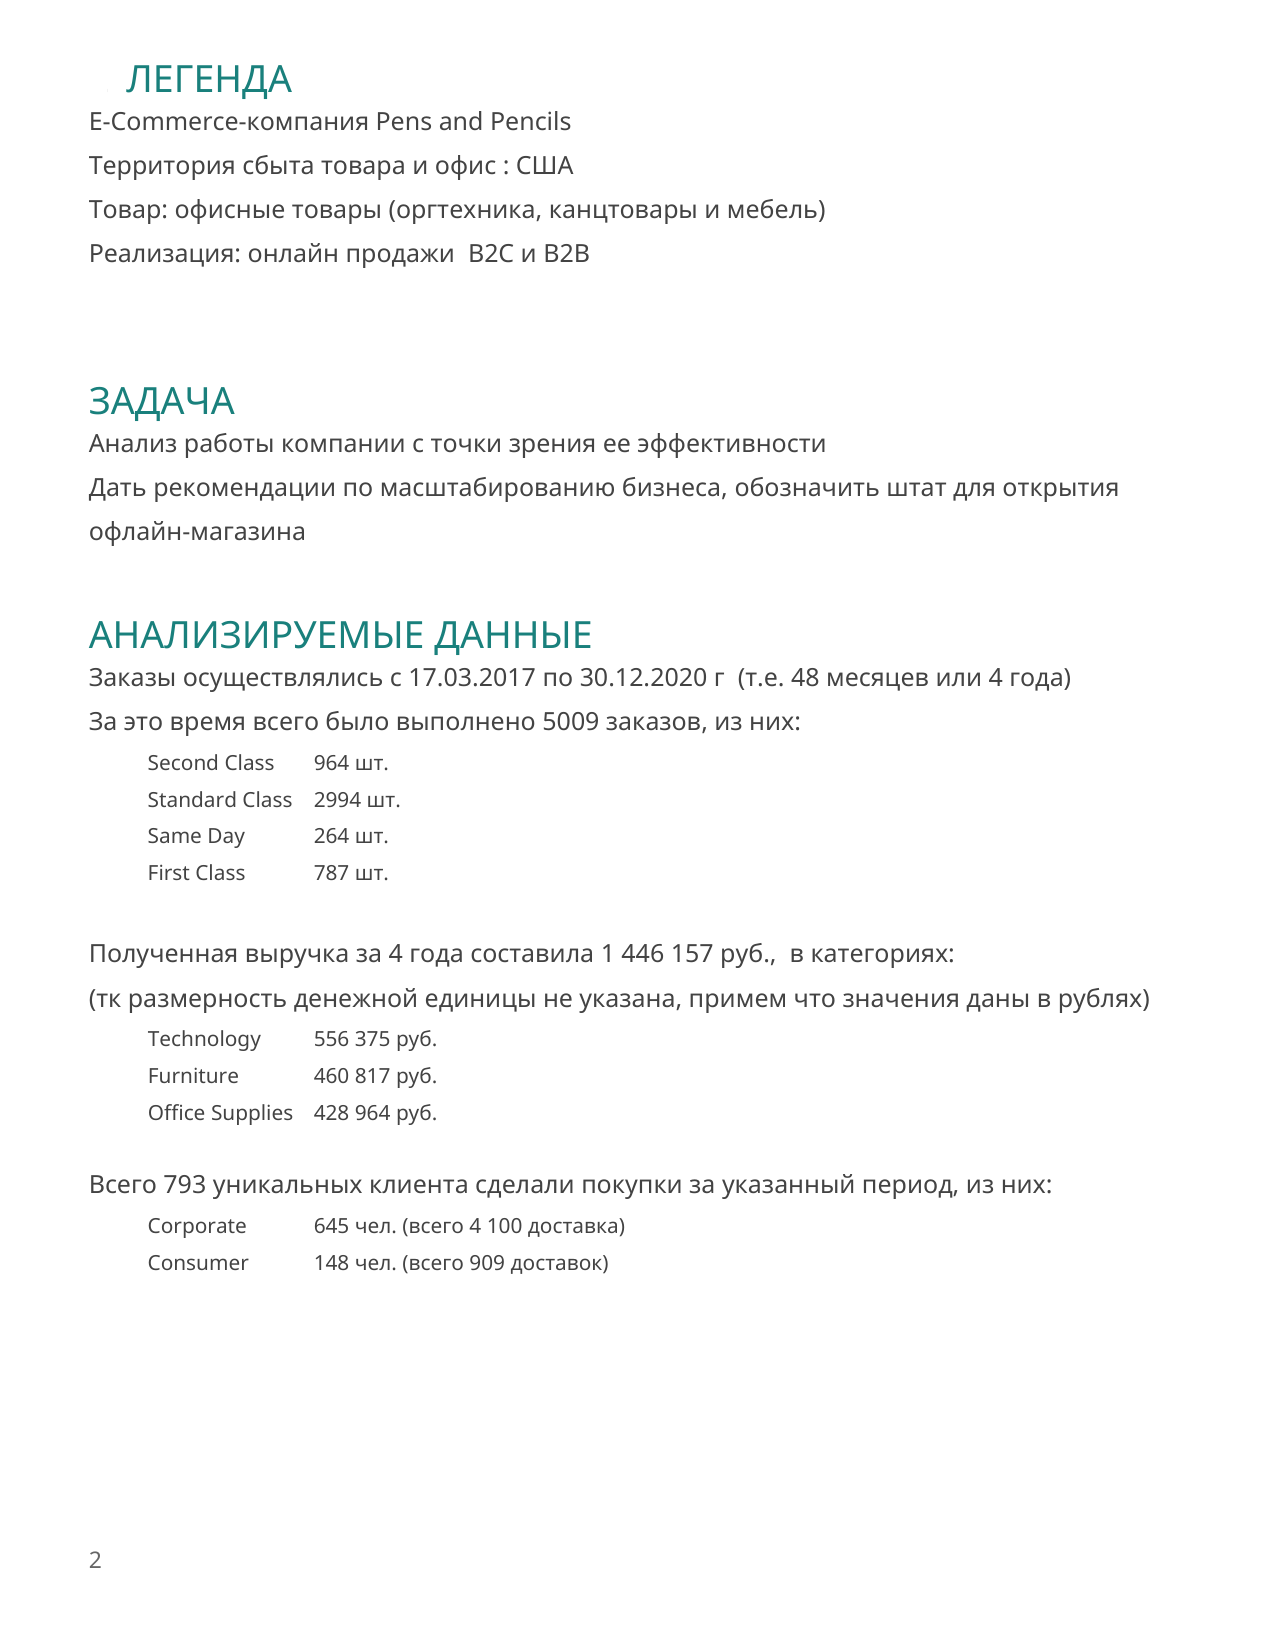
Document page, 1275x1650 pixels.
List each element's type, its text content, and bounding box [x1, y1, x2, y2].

text Second Class 964 шт. [147, 748, 1196, 776]
text Standard Class 2994 шт. [147, 785, 1196, 813]
text First Class 787 шт. [147, 858, 1196, 887]
text Полученная выручка за 4 года составила 1 446 157 руб., в категориях: [88, 936, 1196, 970]
text Заказы осуществлялись с 17.03.2017 по 30.12.2020 г (т.е. 48 месяцев или 4 года) [88, 659, 1196, 693]
text Анализ работы компании с точки зрения ее эффективности [88, 426, 1196, 459]
text Реализация: онлайн продажи B2C и B2B [88, 236, 1196, 270]
subtitle АНАЛИЗИРУЕМЫЕ ДАННЫЕ [88, 608, 1196, 659]
subtitle ЛЕГЕНДА [88, 52, 1196, 103]
text Территория сбыта товара и офис : США [88, 147, 1196, 181]
text Товар: офисные товары (оргтехника, канцтовары и мебель) [88, 192, 1196, 226]
text Furniture 460 817 руб. [148, 1061, 1196, 1090]
text Consumer 148 чел. (всего 909 доставок) [147, 1248, 1196, 1276]
text Всего 793 уникальных клиента сделали покупки за указанный период, из них: [88, 1166, 1196, 1201]
text Дать рекомендации по масштабированию бизнеса, обозначить штат для открытия офлайн-магазина [88, 470, 1196, 548]
text Е-Сommerce-компания Pens and Pencils [88, 103, 1196, 137]
subtitle ЗАДАЧА [88, 374, 1196, 426]
text Corporate 645 чел. (всего 4 100 доставка) [147, 1211, 1196, 1239]
text За это время всего было выполнено 5009 заказов, из них: [88, 704, 1196, 738]
text Same Day 264 шт. [147, 822, 1196, 850]
text Technology 556 375 руб. [148, 1024, 1196, 1053]
text (тк размерность денежной единицы не указана, примем что значения даны в рублях) [88, 980, 1196, 1014]
text Office Supplies 428 964 руб. [148, 1098, 1196, 1127]
